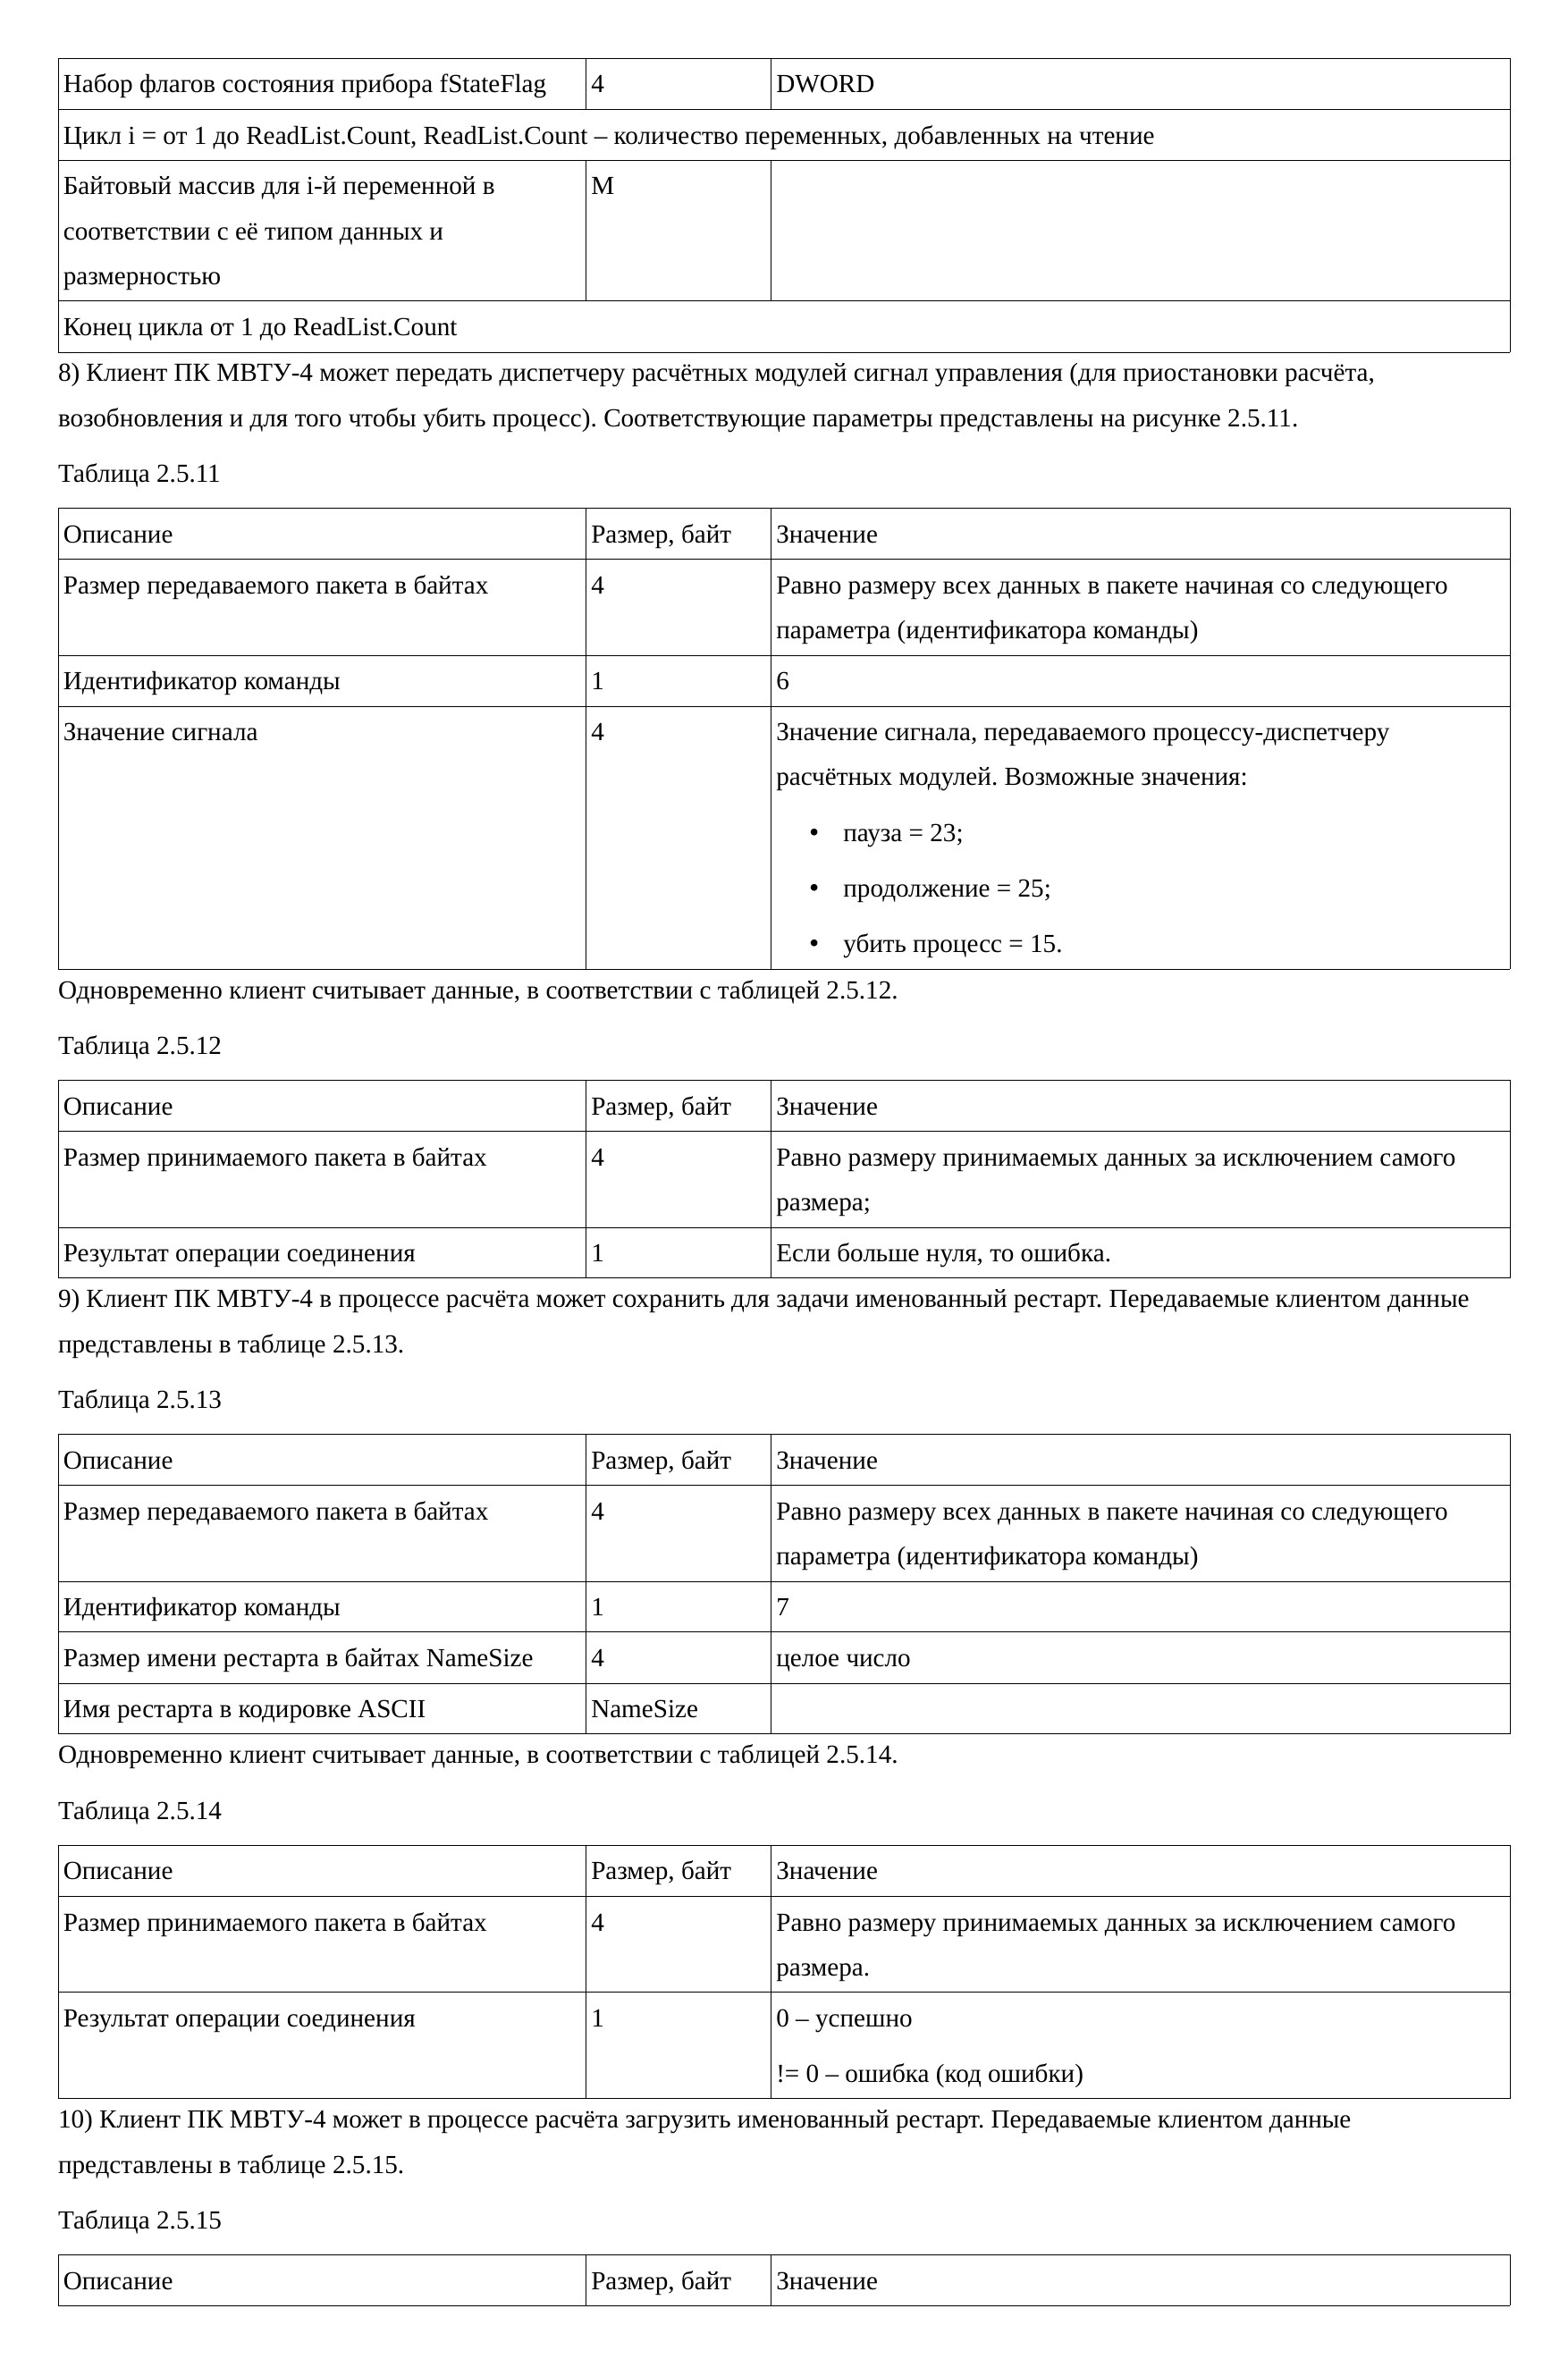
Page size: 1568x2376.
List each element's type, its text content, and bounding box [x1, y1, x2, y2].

table_header Размер, байт [586, 1435, 771, 1485]
table_cell Значение сигнала [59, 707, 586, 969]
table_header Значение [771, 509, 1510, 559]
table_cell 1 [586, 1993, 771, 2098]
table_cell Набор флагов состояния прибора fStateFlag [59, 59, 586, 109]
table_cell Размер передаваемого пакета в байтах [59, 560, 586, 654]
table_cell 1 [586, 1582, 771, 1631]
table_cell 1 [586, 656, 771, 705]
table_cell 4 [586, 59, 771, 109]
table_header Размер, байт [586, 1846, 771, 1896]
table_header Значение [771, 1846, 1510, 1896]
table_cell NameSize [586, 1684, 771, 1733]
table_cell Размер принимаемого пакета в байтах [59, 1132, 586, 1226]
table_cell Равно размеру принимаемых данных за исключением самого размера. [771, 1897, 1510, 1992]
table_cell Байтовый массив для i-й переменной в соответствии с её типом данных и размерностью [59, 161, 586, 300]
table_cell 7 [771, 1582, 1510, 1631]
table_header Описание [59, 509, 586, 559]
table_cell Результат операции соединения [59, 1993, 586, 2098]
table_cell Идентификатор команды [59, 656, 586, 705]
table_cell 4 [586, 1632, 771, 1682]
table_cell Значение сигнала, передаваемого процессу-диспетчеру расчётных модулей. Возможные значения: пауза = 23; продолжение = 25; убить процесс = 15. [771, 707, 1510, 969]
table_cell DWORD [771, 59, 1510, 109]
table_cell Если больше нуля, то ошибка. [771, 1228, 1510, 1277]
table_cell 6 [771, 656, 1510, 705]
table_cell М [586, 161, 771, 300]
table_cell Равно размеру принимаемых данных за исключением самого размера; [771, 1132, 1510, 1226]
table_cell Равно размеру всех данных в пакете начиная со следующего параметра (идентификатора команды) [771, 1486, 1510, 1580]
table_cell Результат операции соединения [59, 1228, 586, 1277]
table_header Размер, байт [586, 509, 771, 559]
table_header Значение [771, 1435, 1510, 1485]
table_cell Имя рестарта в кодировке ASCII [59, 1684, 586, 1733]
table_cell Идентификатор команды [59, 1582, 586, 1631]
table_header Описание [59, 1081, 586, 1131]
table_cell Размер передаваемого пакета в байтах [59, 1486, 586, 1580]
table_header Значение [771, 1081, 1510, 1131]
table_cell 8) Клиент ПК МВТУ-4 может передать диспетчеру расчётных модулей сигнал управления (для приостановки расчёта, возобновления и для того чтобы убить процесс). Соответствующие параметры представлены на рисунке 2.5.11. Таблица 2.5.11 Одновременно клиент считывает данные, в соответствии с таблицей 2.5.12. Таблица 2.5.12 9) Клиент ПК МВТУ-4 в процессе расчёта может сохранить для задачи именованный рестарт. Передаваемые клиентом данные представлены в таблице 2.5.13. Таблица 2.5.13 Одновременно клиент считывает данные, в соответствии с таблицей 2.5.14. Таблица 2.5.14 10) Клиент ПК МВТУ-4 может в процессе расчёта загрузить именованный рестарт. Передаваемые клиентом данные представлены в таблице 2.5.15. Таблица 2.5.15 [53, 53, 1515, 2311]
table_cell [771, 161, 1510, 300]
table_cell Размер имени рестарта в байтах NameSize [59, 1632, 586, 1682]
table_cell целое число [771, 1632, 1510, 1682]
table_cell Конец цикла от 1 до ReadList.Count [59, 301, 1510, 351]
table_cell 4 [586, 1132, 771, 1226]
table_cell 1 [586, 1228, 771, 1277]
table_cell 4 [586, 1486, 771, 1580]
table_header Описание [59, 1435, 586, 1485]
table_header Размер, байт [586, 1081, 771, 1131]
table_header Значение [771, 2255, 1510, 2305]
table_cell Размер принимаемого пакета в байтах [59, 1897, 586, 1992]
table_cell [771, 1684, 1510, 1733]
table_cell Равно размеру всех данных в пакете начиная со следующего параметра (идентификатора команды) [771, 560, 1510, 654]
table_header Описание [59, 1846, 586, 1896]
table_header Размер, байт [586, 2255, 771, 2305]
table_cell 0 – успешно != 0 – ошибка (код ошибки) [771, 1993, 1510, 2098]
table_cell 4 [586, 707, 771, 969]
table_cell Цикл i = от 1 до ReadList.Count, ReadList.Count – количество переменных, добавленных на чтение [59, 110, 1510, 160]
table_header Описание [59, 2255, 586, 2305]
table_cell 4 [586, 1897, 771, 1992]
table_cell 4 [586, 560, 771, 654]
